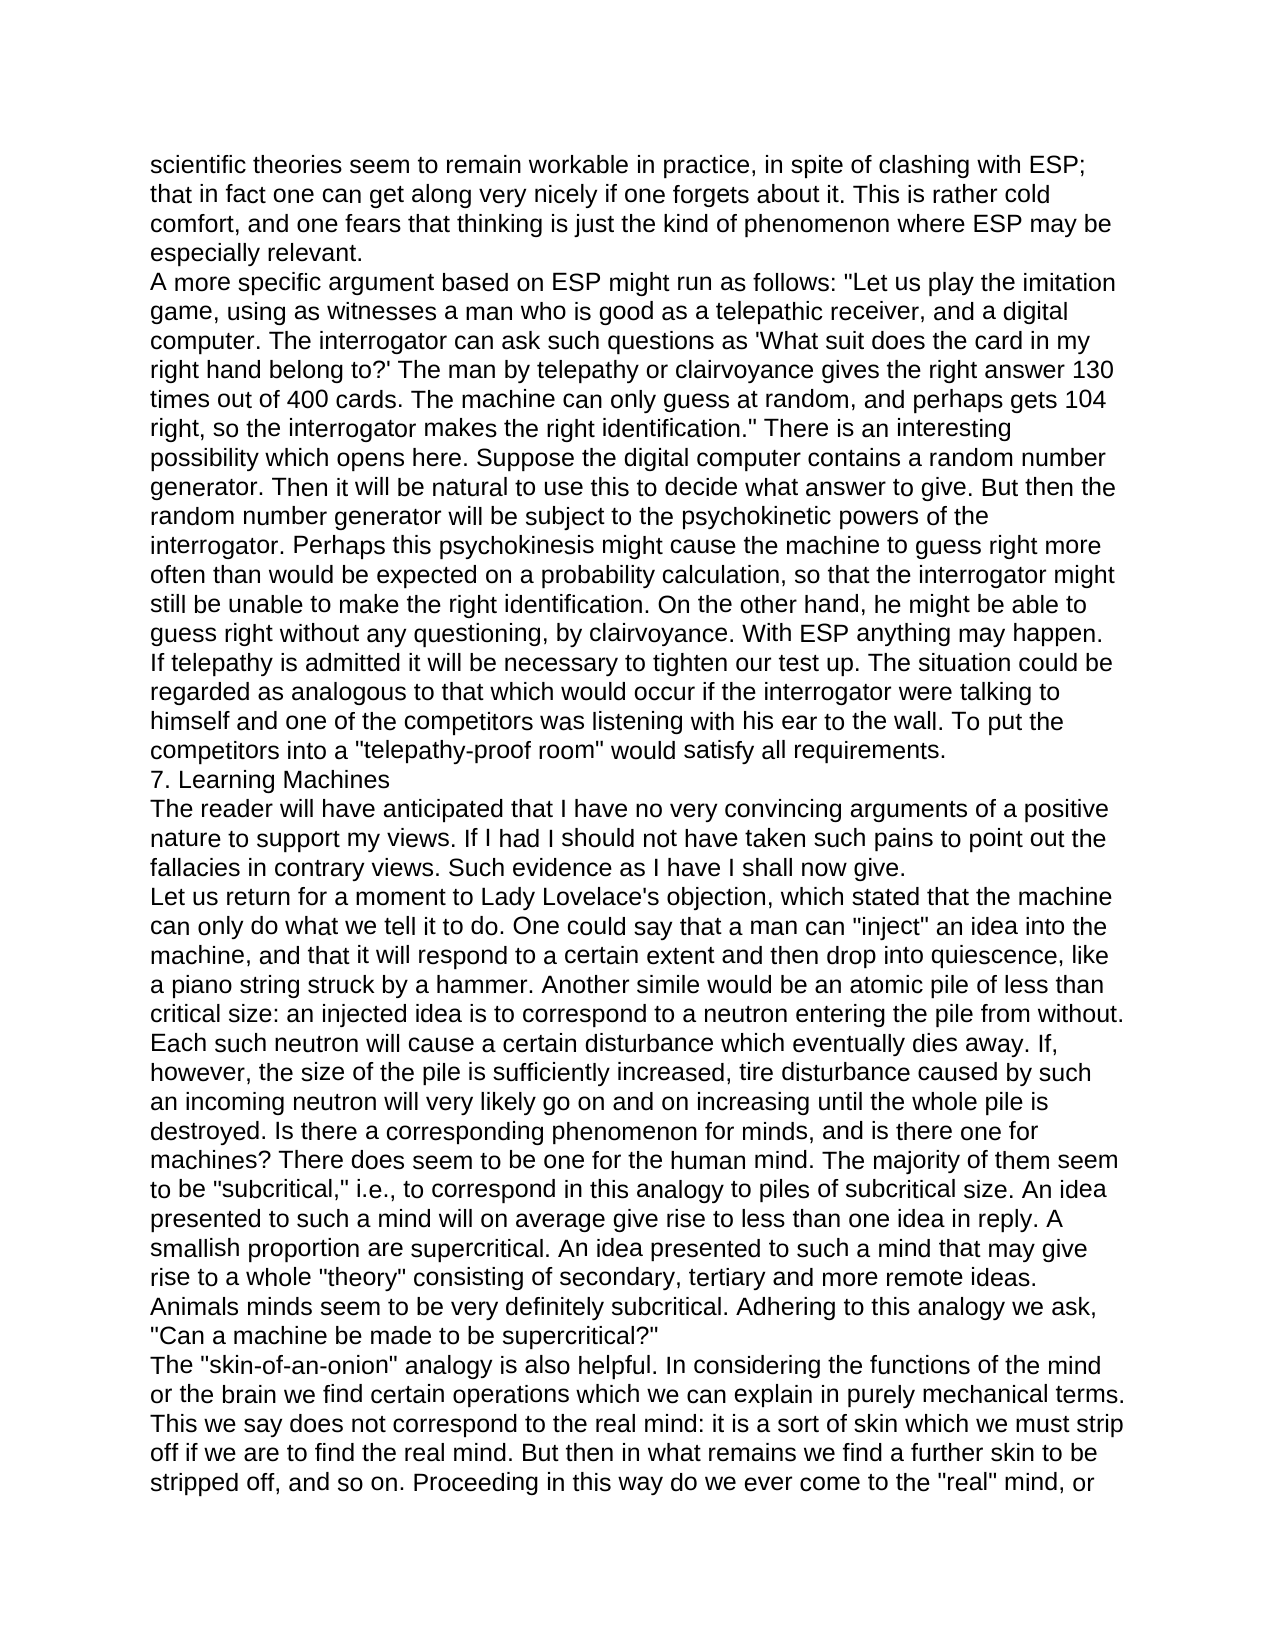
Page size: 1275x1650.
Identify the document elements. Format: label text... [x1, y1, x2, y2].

text scientific theories seem to remain workable in practice, in spite of clashing with ESP; that in fact one can get along very nicely if one forgets about it. This is rather cold comfort, and one fears that thinking is just the kind of phenomenon where ESP may be especially relevant. [150, 150, 1125, 267]
text The "skin-of-an-onion" analogy is also helpful. In considering the functions of the mind or the brain we find certain operations which we can explain in purely mechanical terms. This we say does not correspond to the real mind: it is a sort of skin which we must strip off if we are to find the real mind. But then in what remains we find a further skin to be stripped off, and so on. Proceeding in this way do we ever come to the "real" mind, or [150, 1350, 1125, 1496]
text The reader will have anticipated that I have no very convincing arguments of a positive nature to support my views. If I had I should not have taken such pains to point out the fallacies in contrary views. Such evidence as I have I shall now give. [150, 794, 1125, 882]
text If telepathy is admitted it will be necessary to tighten our test up. The situation could be regarded as analogous to that which would occur if the interrogator were talking to himself and one of the competitors was listening with his ear to the wall. To put the competitors into a "telepathy-proof room" would satisfy all requirements. [150, 648, 1125, 765]
text 7. Learning Machines [150, 765, 1125, 794]
text A more specific argument based on ESP might run as follows: "Let us play the imitation game, using as witnesses a man who is good as a telepathic receiver, and a digital computer. The interrogator can ask such questions as 'What suit does the card in my right hand belong to?' The man by telepathy or clairvoyance gives the right answer 130 times out of 400 cards. The machine can only guess at random, and perhaps gets 104 right, so the interrogator makes the right identification." There is an interesting possibility which opens here. Suppose the digital computer contains a random number generator. Then it will be natural to use this to decide what answer to give. But then the random number generator will be subject to the psychokinetic powers of the interrogator. Perhaps this psychokinesis might cause the machine to guess right more often than would be expected on a probability calculation, so that the interrogator might still be unable to make the right identification. On the other hand, he might be able to guess right without any questioning, by clairvoyance. With ESP anything may happen. [150, 267, 1125, 648]
text Let us return for a moment to Lady Lovelace's objection, which stated that the machine can only do what we tell it to do. One could say that a man can "inject" an idea into the machine, and that it will respond to a certain extent and then drop into quiescence, like a piano string struck by a hammer. Another simile would be an atomic pile of less than critical size: an injected idea is to correspond to a neutron entering the pile from without. Each such neutron will cause a certain disturbance which eventually dies away. If, however, the size of the pile is sufficiently increased, tire disturbance caused by such an incoming neutron will very likely go on and on increasing until the whole pile is destroyed. Is there a corresponding phenomenon for minds, and is there one for machines? There does seem to be one for the human mind. The majority of them seem to be "subcritical," i.e., to correspond in this analogy to piles of subcritical size. An idea presented to such a mind will on average give rise to less than one idea in reply. A smallish proportion are supercritical. An idea presented to such a mind that may give rise to a whole "theory" consisting of secondary, tertiary and more remote ideas. Animals minds seem to be very definitely subcritical. Adhering to this analogy we ask, "Can a machine be made to be supercritical?" [150, 882, 1125, 1350]
